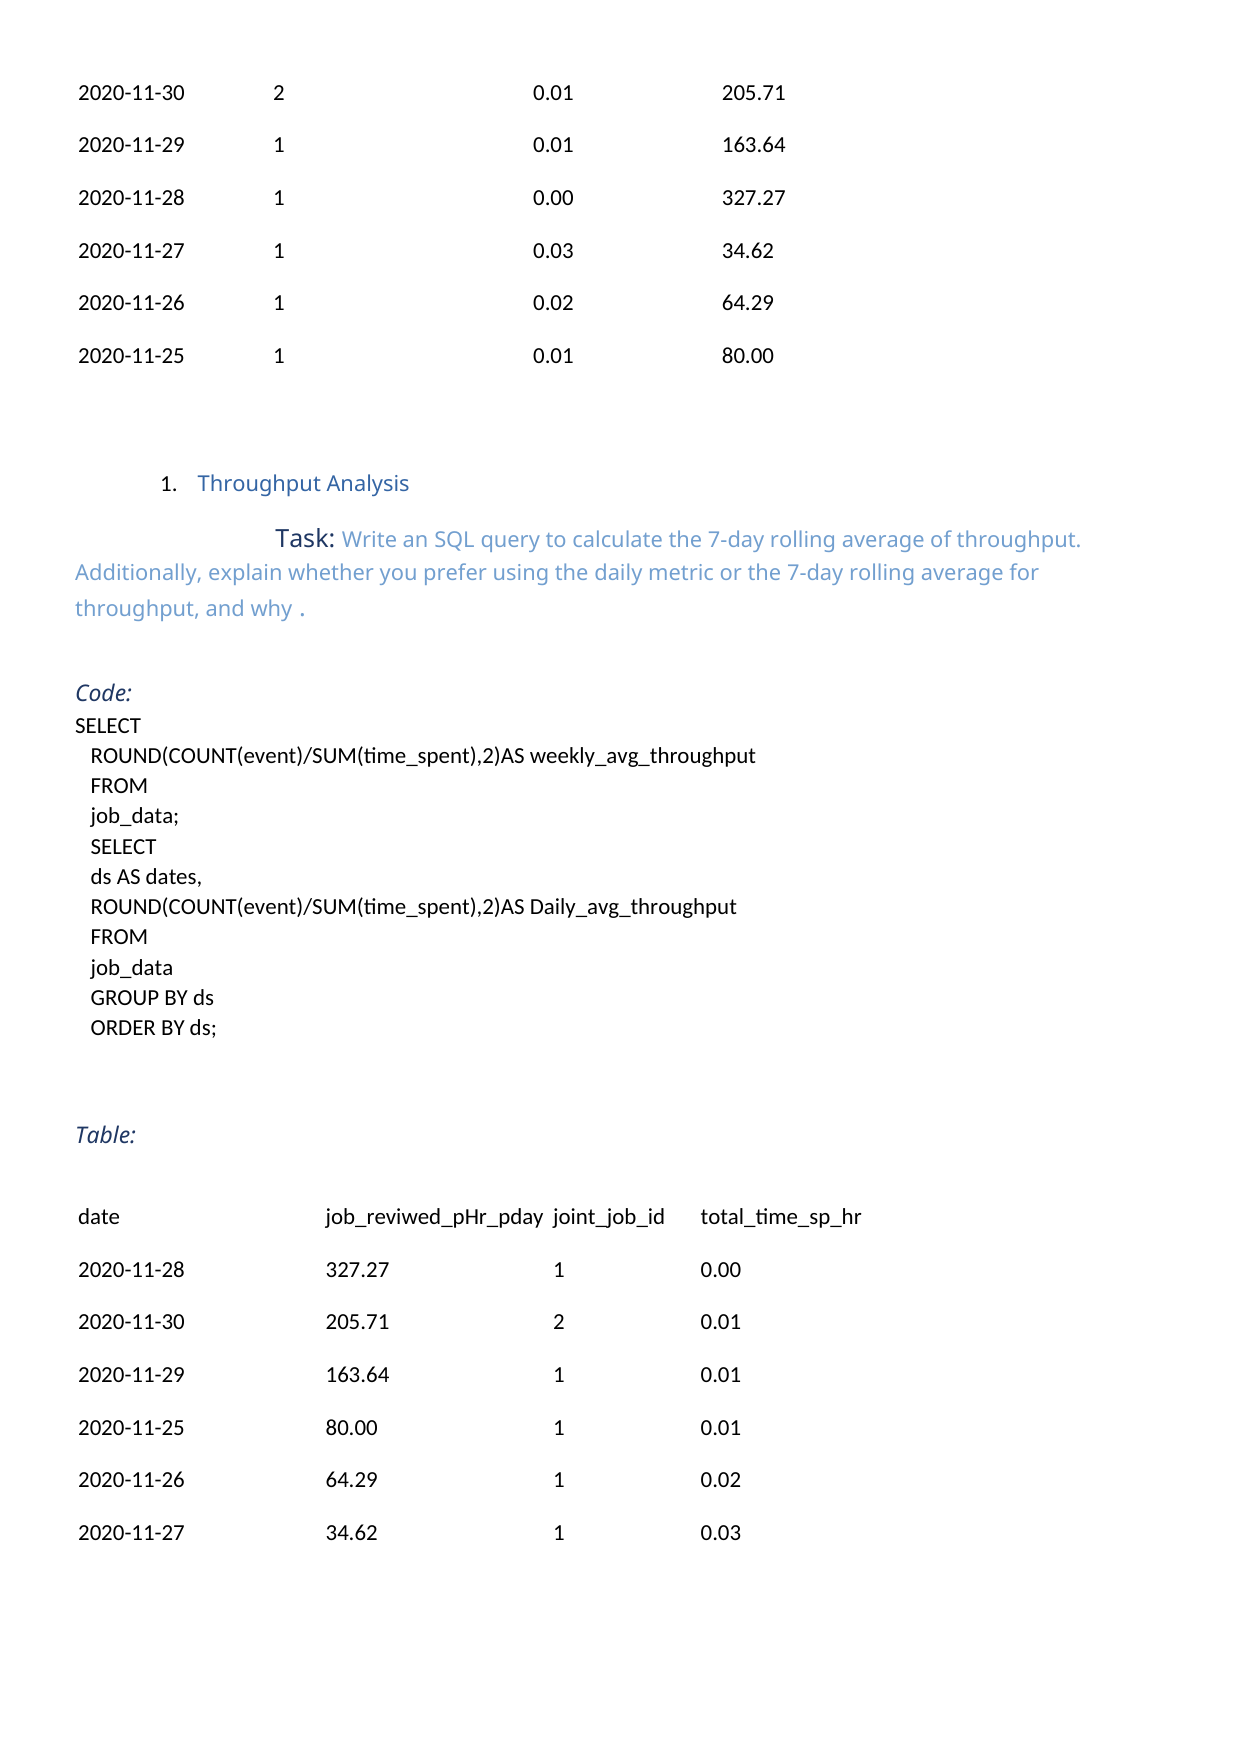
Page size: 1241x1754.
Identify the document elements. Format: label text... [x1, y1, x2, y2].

table_cell 34.62 [323, 1515, 550, 1568]
table_cell 2020-11-26 [75, 1463, 322, 1515]
table_header joint_job_id [550, 1199, 697, 1252]
table_cell 0.01 [530, 338, 719, 391]
table_cell 0.03 [530, 233, 719, 285]
table_cell 1 [270, 338, 530, 391]
table_cell 80.00 [719, 338, 949, 391]
table_cell 2020-11-29 [75, 1357, 322, 1410]
table_cell 1 [270, 128, 530, 180]
table_cell 163.64 [719, 128, 949, 180]
table_cell 0.00 [530, 180, 719, 233]
text SELECT ROUND(COUNT(event)/SUM(time_spent),2)AS weekly_avg_throughput FROM job_data; SELECT ds AS dates, ROUND(COUNT(event)/SUM(time_spent),2)AS Daily_avg_throughput FROM job_data GROUP BY ds ORDER BY ds; [75, 711, 1165, 1041]
table_cell 1 [550, 1357, 697, 1410]
table_cell 2020-11-26 [75, 285, 270, 338]
table_cell 1 [550, 1463, 697, 1515]
table_cell 0.03 [698, 1515, 881, 1568]
table_cell 2020-11-27 [75, 233, 270, 285]
table_cell 0.01 [698, 1410, 881, 1462]
table_cell 2 [550, 1305, 697, 1357]
table_cell 1 [270, 285, 530, 338]
table_cell 64.29 [719, 285, 949, 338]
subtitle Table: [75, 1119, 1165, 1150]
table_cell 2020-11-30 [75, 1305, 322, 1357]
table_cell 1 [270, 233, 530, 285]
table_header 205.71 [719, 75, 949, 128]
table_cell 0.00 [698, 1252, 881, 1304]
table_cell 2020-11-27 [75, 1515, 322, 1568]
table_cell 1 [550, 1515, 697, 1568]
table_cell 2020-11-28 [75, 1252, 322, 1304]
table_cell 80.00 [323, 1410, 550, 1462]
table_cell 2020-11-25 [75, 338, 270, 391]
table_cell 327.27 [719, 180, 949, 233]
table_cell 64.29 [323, 1463, 550, 1515]
table_cell 0.02 [530, 285, 719, 338]
table_cell 2020-11-25 [75, 1410, 322, 1462]
subtitle Task: Write an SQL query to calculate the 7-day rolling average of throughput. Additionally, explain whether you prefer using the daily metric or the 7-day rolling average for throughput, and why . [75, 521, 1165, 623]
table_cell 34.62 [719, 233, 949, 285]
table_header 2 [270, 75, 530, 128]
subtitle Code: [75, 677, 1165, 708]
table_cell 1 [550, 1252, 697, 1304]
table_cell 327.27 [323, 1252, 550, 1304]
table_header total_time_sp_hr [698, 1199, 881, 1252]
table_cell 0.01 [530, 128, 719, 180]
table_cell 2020-11-28 [75, 180, 270, 233]
table_header 2020-11-30 [75, 75, 270, 128]
table_cell 0.02 [698, 1463, 881, 1515]
table_cell 0.01 [698, 1357, 881, 1410]
table_header 0.01 [530, 75, 719, 128]
table_cell 205.71 [323, 1305, 550, 1357]
table_cell 1 [270, 180, 530, 233]
table_cell 0.01 [698, 1305, 881, 1357]
table_cell 2020-11-29 [75, 128, 270, 180]
table_cell 1 [550, 1410, 697, 1462]
table_cell 163.64 [323, 1357, 550, 1410]
list Throughput Analysis [160, 468, 1165, 497]
table_header date [75, 1199, 322, 1252]
table_header job_reviwed_pHr_pday [323, 1199, 550, 1252]
